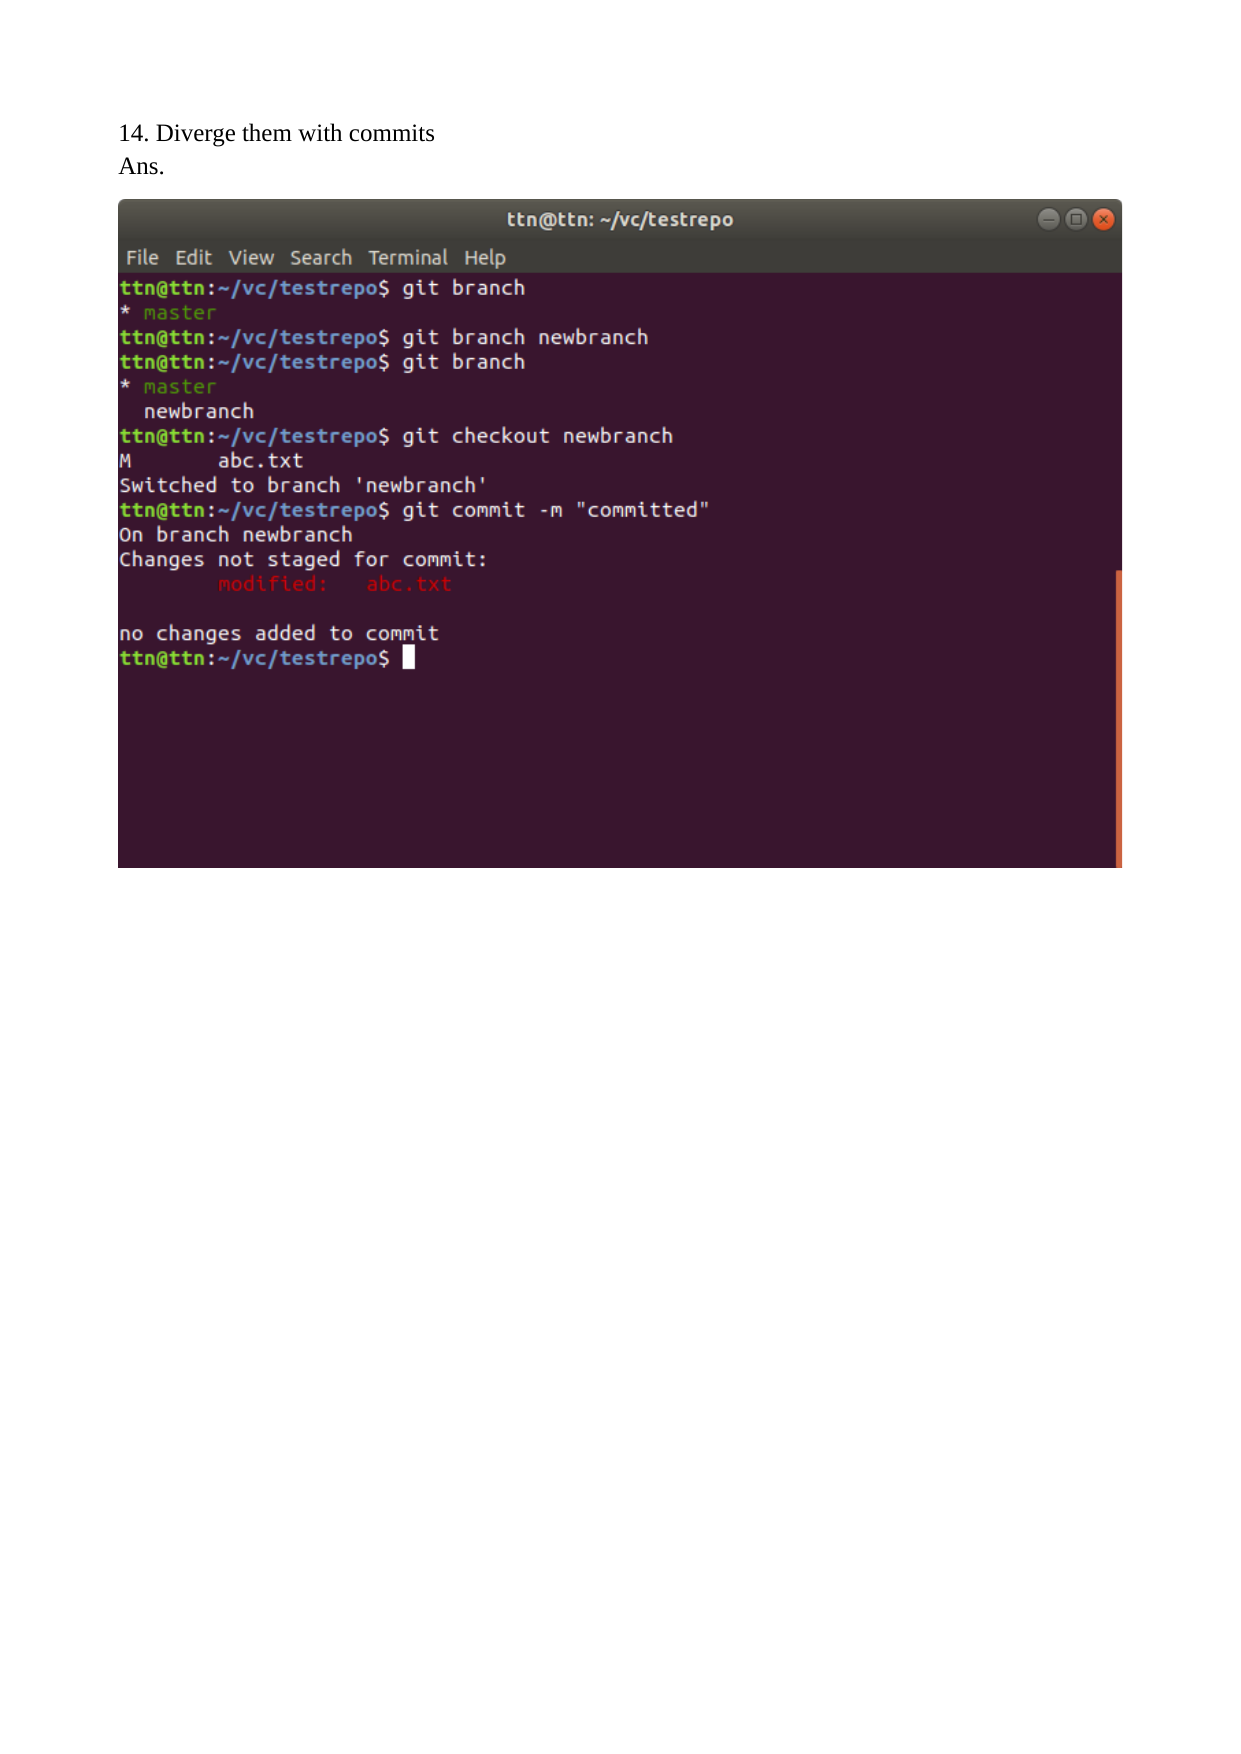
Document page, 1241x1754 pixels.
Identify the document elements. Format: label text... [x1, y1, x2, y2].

picture [118, 199, 1123, 868]
text Ans. [118, 151, 1122, 180]
text 14. Diverge them with commits [118, 118, 1122, 147]
